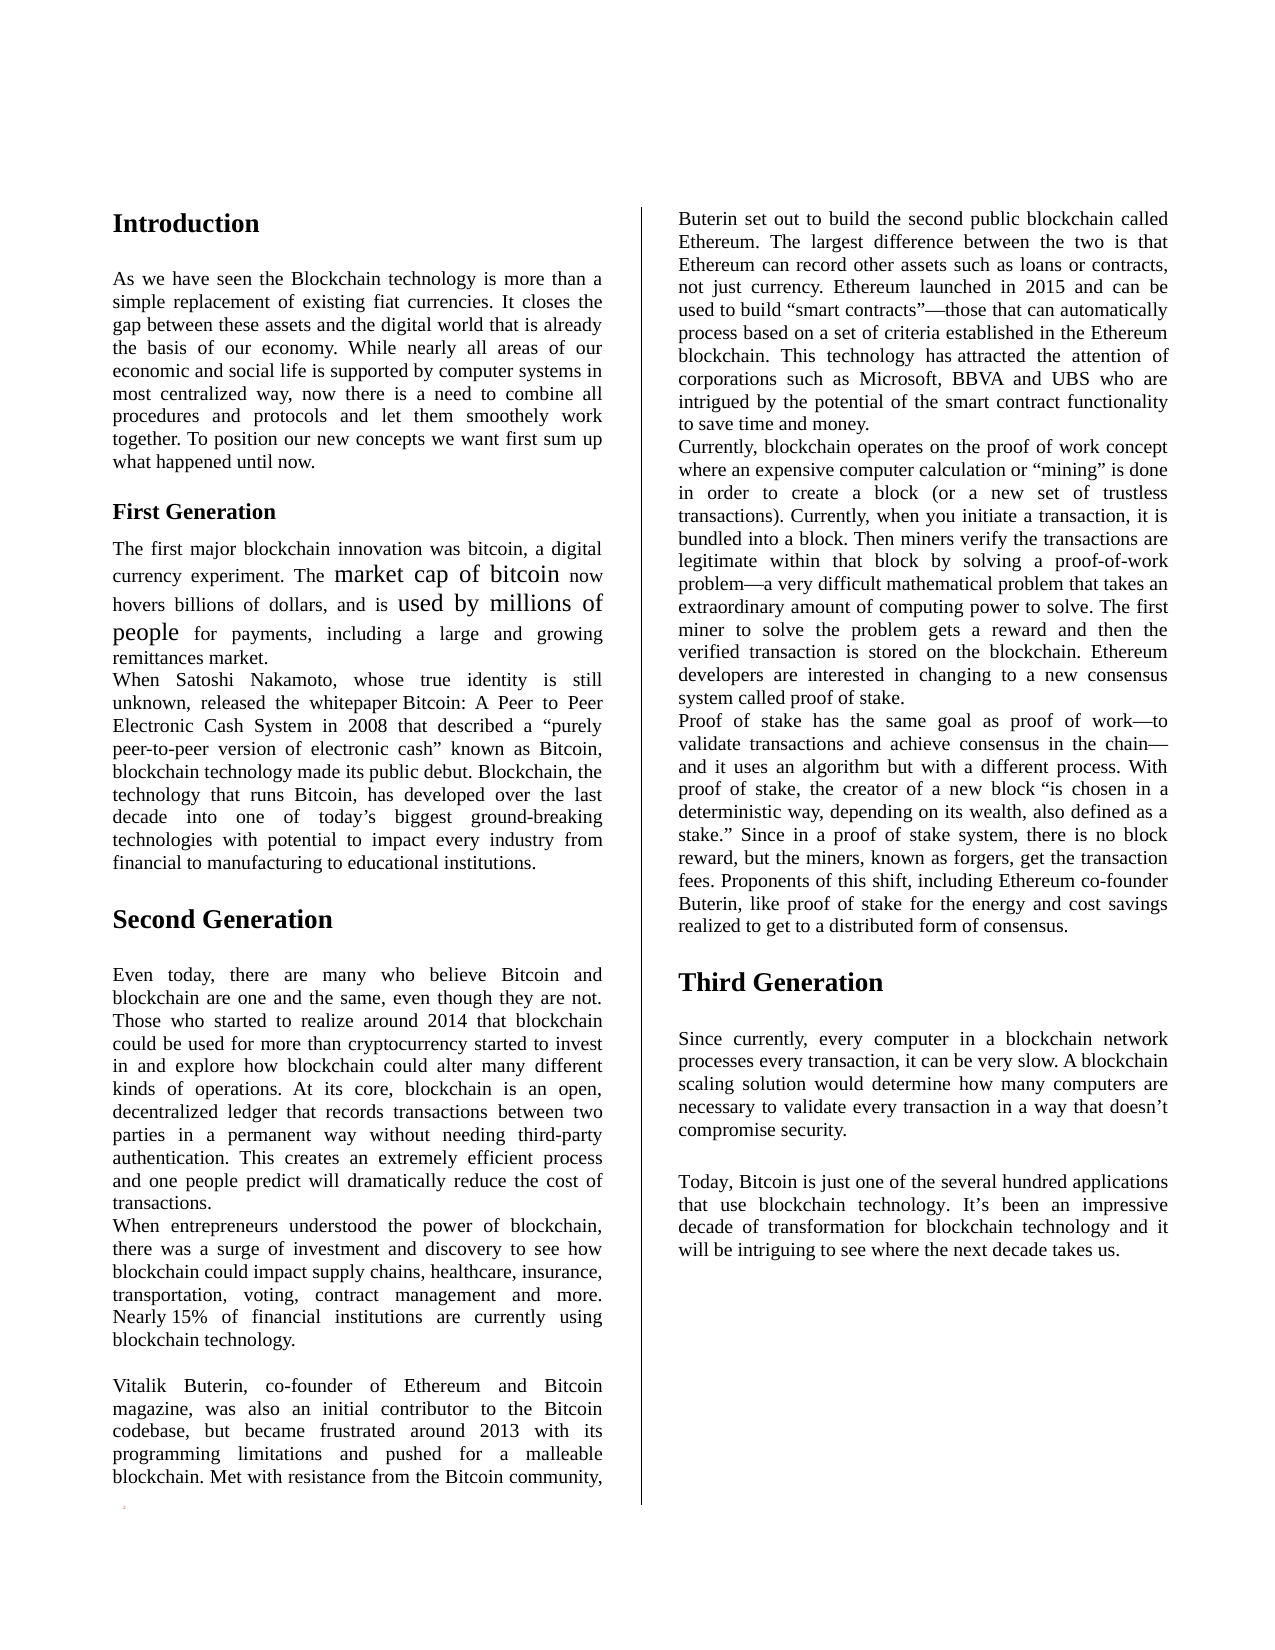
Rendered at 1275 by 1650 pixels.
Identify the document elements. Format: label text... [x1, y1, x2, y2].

text When entrepreneurs understood the power of blockchain, there was a surge of investment and discovery to see how blockchain could impact supply chains, healthcare, insurance, transportation, voting, contract management and more. Nearly 15% of financial institutions are currently using blockchain technology. [112, 1214, 603, 1351]
text Proof of stake has the same goal as proof of work—to validate transactions and achieve consensus in the chain—and it uses an algorithm but with a different process. With proof of stake, the creator of a new block “is chosen in a deterministic way, depending on its wealth, also defined as a stake.” Since in a proof of stake system, there is no block reward, but the miners, known as forgers, get the transaction fees. Proponents of this shift, including Ethereum co-founder Buterin, like proof of stake for the energy and cost savings realized to get to a distributed form of consensus. [678, 709, 1169, 937]
subtitle Third Generation [678, 966, 1169, 997]
text Vitalik Buterin, co-founder of Ethereum and Bitcoin magazine, was also an initial contributor to the Bitcoin codebase, but became frustrated around 2013 with its programming limitations and pushed for a malleable blockchain. Met with resistance from the Bitcoin community, [112, 1374, 603, 1488]
subtitle First Generation [112, 498, 603, 524]
subtitle Introduction [112, 207, 603, 238]
text When Satoshi Nakamoto, whose true identity is still unknown, released the whitepaper Bitcoin: A Peer to Peer Electronic Cash System in 2008 that described a “purely peer-to-peer version of electronic cash” known as Bitcoin, blockchain technology made its public debut. Blockchain, the technology that runs Bitcoin, has developed over the last decade into one of today’s biggest ground-breaking technologies with potential to impact every industry from financial to manufacturing to educational institutions. [112, 668, 603, 874]
text The first major blockchain innovation was bitcoin, a digital currency experiment. The market cap of bitcoin now hovers billions of dollars, and is used by millions of people for payments, including a large and growing remittances market. [112, 537, 603, 668]
subtitle Second Generation [112, 903, 603, 934]
text Since currently, every computer in a blockchain network processes every transaction, it can be very slow. A blockchain scaling solution would determine how many computers are necessary to validate every transaction in a way that doesn’t compromise security. [678, 1027, 1169, 1141]
text Buterin set out to build the second public blockchain called Ethereum. The largest difference between the two is that Ethereum can record other assets such as loans or contracts, not just currency. Ethereum launched in 2015 and can be used to build “smart contracts”—those that can automatically process based on a set of criteria established in the Ethereum blockchain. This technology has attracted the attention of corporations such as Microsoft, BBVA and UBS who are intrigued by the potential of the smart contract functionality to save time and money. [678, 207, 1169, 435]
text As we have seen the Blockchain technology is more than a simple replacement of existing fiat currencies. It closes the gap between these assets and the digital world that is already the basis of our economy. While nearly all areas of our economic and social life is supported by computer systems in most centralized way, now there is a need to combine all procedures and protocols and let them smoothely work together. To position our new concepts we want first sum up what happened until now. [112, 267, 603, 473]
text Today, Bitcoin is just one of the several hundred applications that use blockchain technology. It’s been an impressive decade of transformation for blockchain technology and it will be intriguing to see where the next decade takes us. [678, 1170, 1169, 1261]
text Even today, there are many who believe Bitcoin and blockchain are one and the same, even though they are not. Those who started to realize around 2014 that blockchain could be used for more than cryptocurrency started to invest in and explore how blockchain could alter many different kinds of operations. At its core, blockchain is an open, decentralized ledger that records transactions between two parties in a permanent way without needing third-party authentication. This creates an extremely efficient process and one people predict will dramatically reduce the cost of transactions. [112, 963, 603, 1214]
text Currently, blockchain operates on the proof of work concept where an expensive computer calculation or “mining” is done in order to create a block (or a new set of trustless transactions). Currently, when you initiate a transaction, it is bundled into a block. Then miners verify the transactions are legitimate within that block by solving a proof-of-work problem—a very difficult mathematical problem that takes an extraordinary amount of computing power to solve. The first miner to solve the problem gets a reward and then the verified transaction is stored on the blockchain. Ethereum developers are interested in changing to a new consensus system called proof of stake. [678, 435, 1169, 709]
